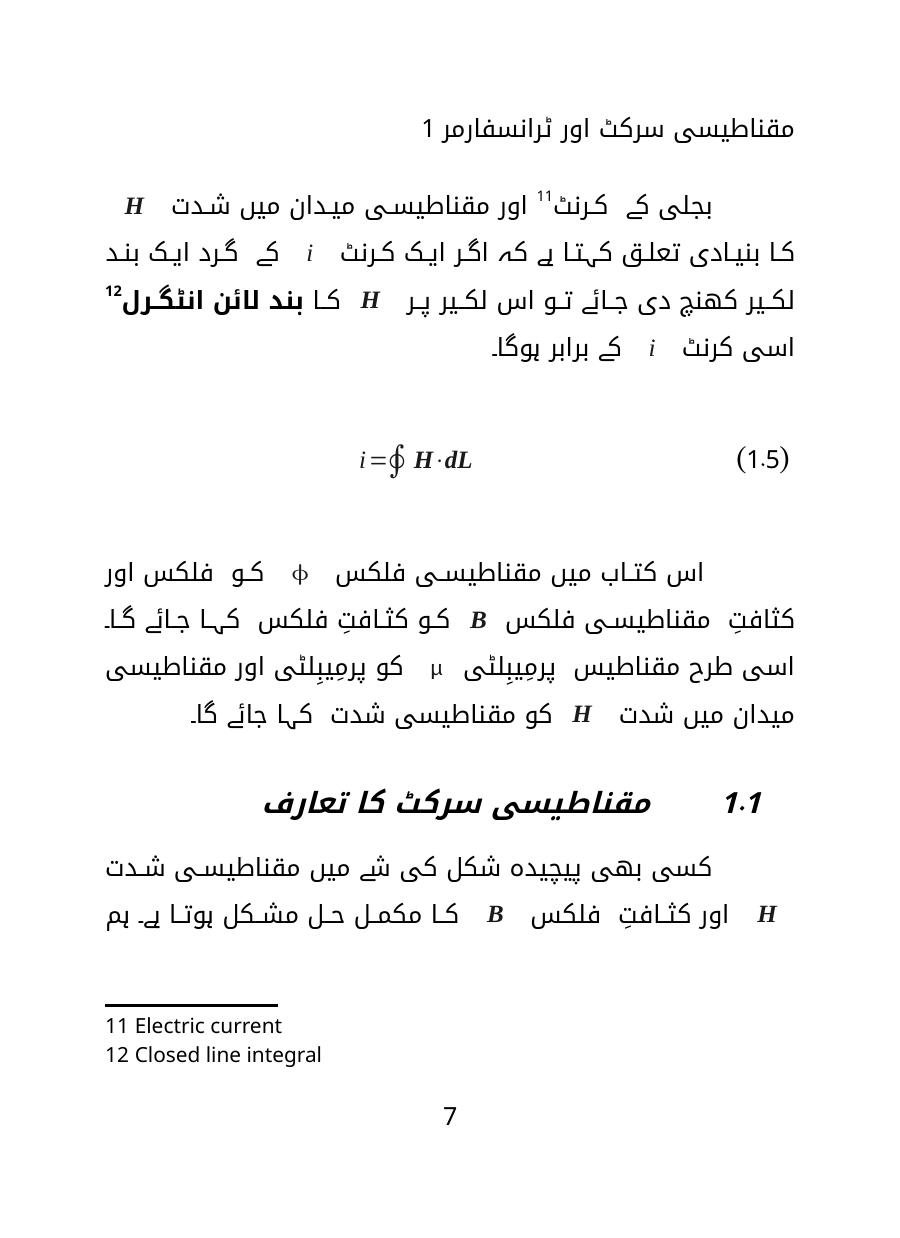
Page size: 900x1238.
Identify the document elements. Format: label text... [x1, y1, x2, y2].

text کسی بھی پیچیدہ شکل کی شے میں مقناطیسی شدت اور کثافتِ فلکس کا مکمل حل مشکل ہوتا ہے۔ ہم ایسے تین ڈائمنشنل مسلے کو ایک ڈائمنشنل سرکٹ سے ظاہر کرکے اس کے قابلِ قبول حل تلاش کرتے ہے۔ [105, 844, 795, 939]
text Electric current [105, 1012, 795, 1040]
text بجلی کے کرنٹ اور مقناطیسی میدان میں شدت کا بنیادی تعلق کہتا ہے کہ اگر ایک کرنٹ کے گرد ایک بند لکیر کھنچ دی جائے تو اس لکیر پر کا بند لائن انٹگرل اسی کرنٹ کے برابر ہوگا۔ [105, 182, 795, 372]
text Closed line integral [105, 1040, 795, 1068]
table_header [105, 431, 718, 502]
text اس کتاب میں مقناطیسی فلکس کو فلکس اور کثافتِ مقناطیسی فلکسکو کثافتِ فلکس کہا جائے گا۔ اسی طرح مقناطیس پرمِیبِلٹی کو پرمِیبِلٹی اور مقناطیسی میدان میں شدت کو مقناطیسی شدت کہا جائے گا۔ [105, 549, 795, 738]
table_header (1.5) [718, 431, 795, 502]
subtitle مقناطیسی سرکٹ کا تعارف [105, 776, 720, 831]
